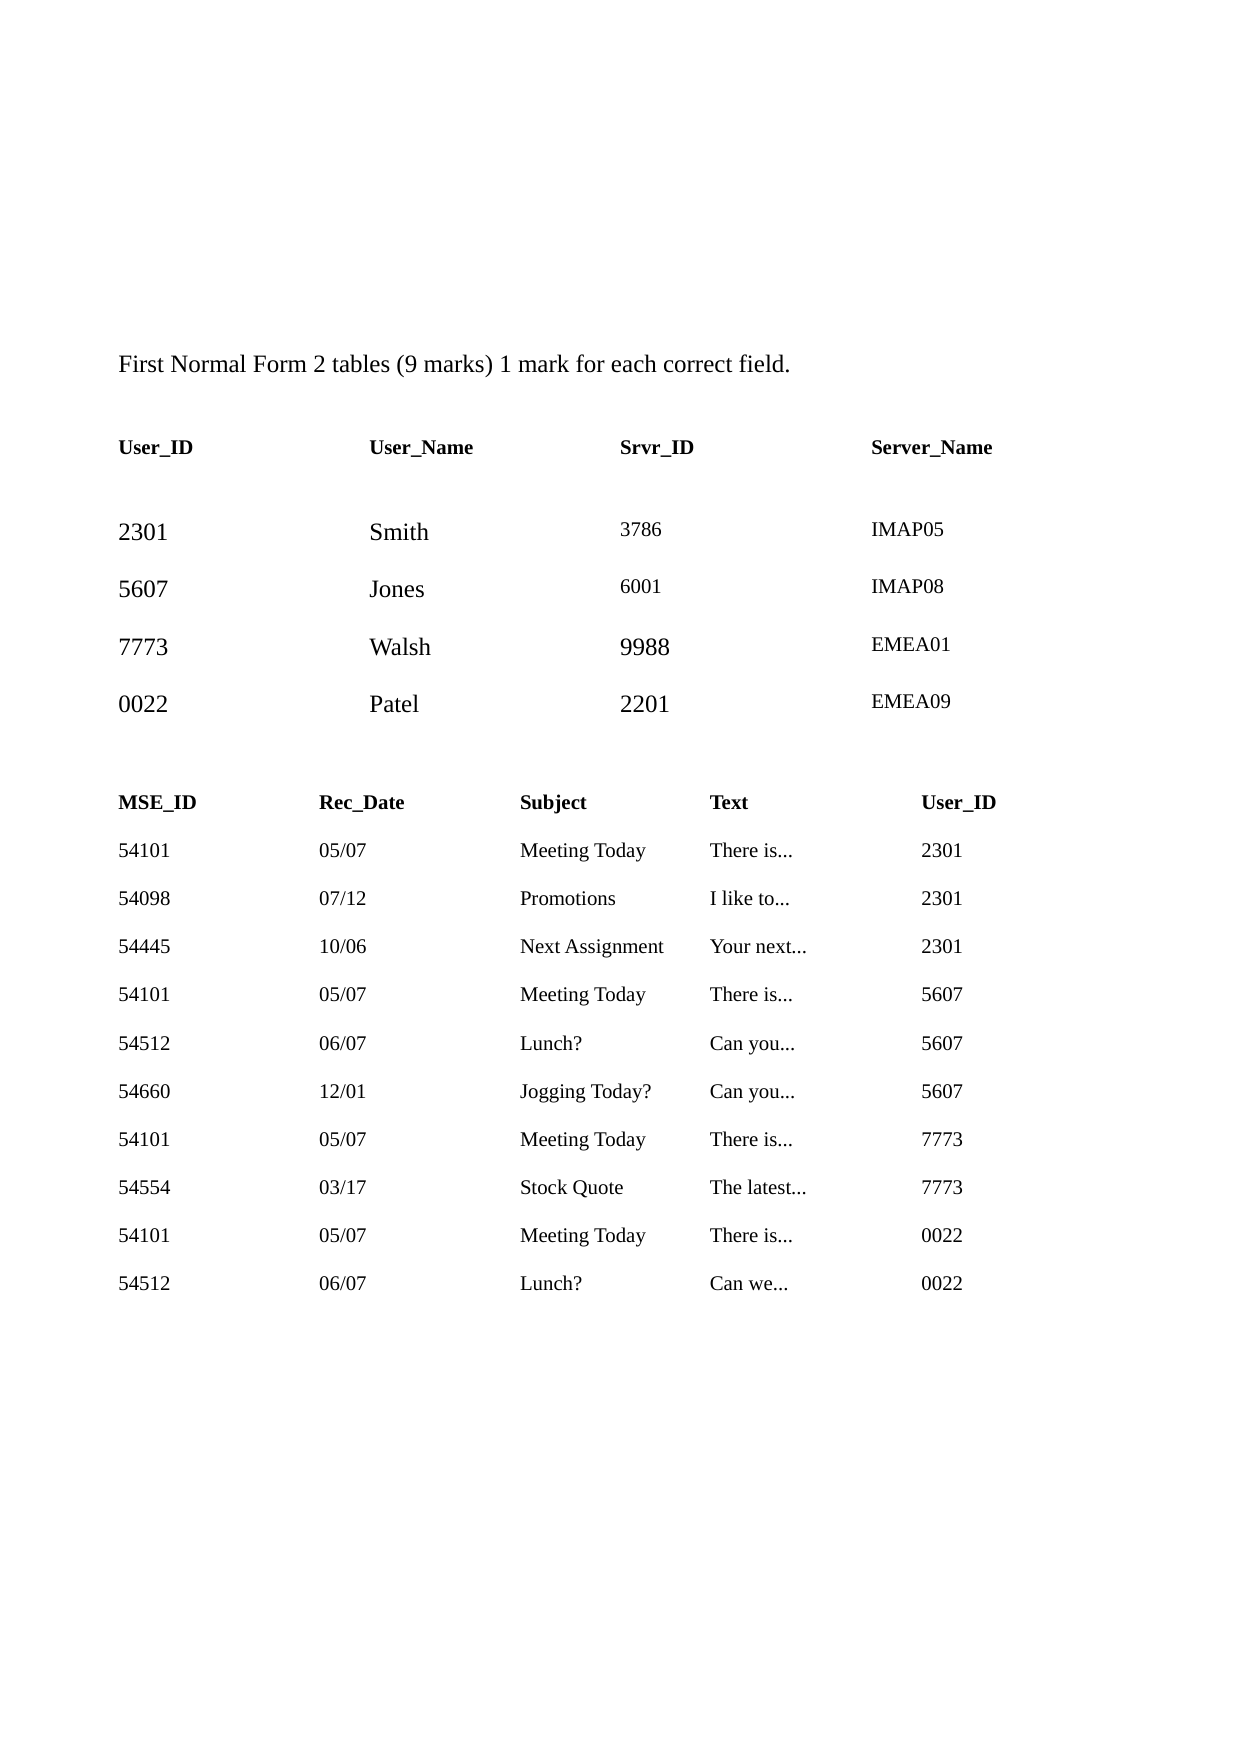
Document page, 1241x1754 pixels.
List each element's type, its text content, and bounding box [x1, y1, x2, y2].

table_cell 54512 [118, 1271, 319, 1319]
table_cell Patel [369, 689, 620, 747]
table_cell 2301 [118, 517, 369, 574]
table_cell 54512 [118, 1030, 319, 1078]
table_cell 07/12 [319, 886, 520, 934]
table_header User_ID [921, 790, 1123, 838]
table_cell 6001 [620, 574, 871, 632]
table_cell 5607 [921, 982, 1123, 1030]
table_header Subject [520, 790, 709, 838]
table_cell IMAP05 [871, 517, 1122, 574]
table_cell Your next... [710, 934, 921, 982]
table_cell 2301 [921, 934, 1123, 982]
table_header User_ID [118, 435, 369, 517]
table_cell 06/07 [319, 1030, 520, 1078]
table_cell I like to... [710, 886, 921, 934]
table_cell Meeting Today [520, 1223, 709, 1271]
table_cell There is... [710, 982, 921, 1030]
table_cell EMEA01 [871, 632, 1122, 689]
table_cell 54101 [118, 838, 319, 886]
table_cell Stock Quote [520, 1175, 709, 1223]
table_cell 5607 [118, 574, 369, 632]
table_cell 10/06 [319, 934, 520, 982]
table_cell 54554 [118, 1175, 319, 1223]
table_cell 05/07 [319, 1223, 520, 1271]
table_cell 54445 [118, 934, 319, 982]
table_cell 5607 [921, 1030, 1123, 1078]
table_cell 54660 [118, 1079, 319, 1127]
table_cell Walsh [369, 632, 620, 689]
table_cell 05/07 [319, 982, 520, 1030]
table_cell Lunch? [520, 1271, 709, 1319]
table_cell 54101 [118, 1127, 319, 1175]
table_cell 2201 [620, 689, 871, 747]
table_cell 12/01 [319, 1079, 520, 1127]
table_cell 0022 [118, 689, 369, 747]
table_cell Jogging Today? [520, 1079, 709, 1127]
table_cell 3786 [620, 517, 871, 574]
table_cell EMEA09 [871, 689, 1122, 747]
table_cell 7773 [118, 632, 369, 689]
table_cell 03/17 [319, 1175, 520, 1223]
table_cell Can we... [710, 1271, 921, 1319]
table_cell Smith [369, 517, 620, 574]
table_cell Can you... [710, 1030, 921, 1078]
table_cell Promotions [520, 886, 709, 934]
table_cell There is... [710, 1127, 921, 1175]
table_cell 05/07 [319, 838, 520, 886]
table_cell 54098 [118, 886, 319, 934]
table_header Text [710, 790, 921, 838]
table_cell Can you... [710, 1079, 921, 1127]
table_cell There is... [710, 838, 921, 886]
table_cell 54101 [118, 1223, 319, 1271]
table_header Server_Name [871, 435, 1122, 517]
table_cell Jones [369, 574, 620, 632]
table_header Srvr_ID [620, 435, 871, 517]
table_cell Meeting Today [520, 1127, 709, 1175]
table_cell The latest... [710, 1175, 921, 1223]
table_cell 0022 [921, 1223, 1123, 1271]
table_cell 54101 [118, 982, 319, 1030]
table_header User_Name [369, 435, 620, 517]
table_cell 5607 [921, 1079, 1123, 1127]
table_cell 0022 [921, 1271, 1123, 1319]
text First Normal Form 2 tables (9 marks) 1 mark for each correct field. [118, 349, 1122, 378]
table_cell Next Assignment [520, 934, 709, 982]
table_cell 7773 [921, 1127, 1123, 1175]
table_cell 7773 [921, 1175, 1123, 1223]
table_cell 9988 [620, 632, 871, 689]
table_cell Lunch? [520, 1030, 709, 1078]
table_cell 2301 [921, 886, 1123, 934]
table_header Rec_Date [319, 790, 520, 838]
table_cell Meeting Today [520, 982, 709, 1030]
table_header MSE_ID [118, 790, 319, 838]
table_cell There is... [710, 1223, 921, 1271]
table_cell IMAP08 [871, 574, 1122, 632]
table_cell 06/07 [319, 1271, 520, 1319]
table_cell Meeting Today [520, 838, 709, 886]
table_cell 2301 [921, 838, 1123, 886]
table_cell 05/07 [319, 1127, 520, 1175]
